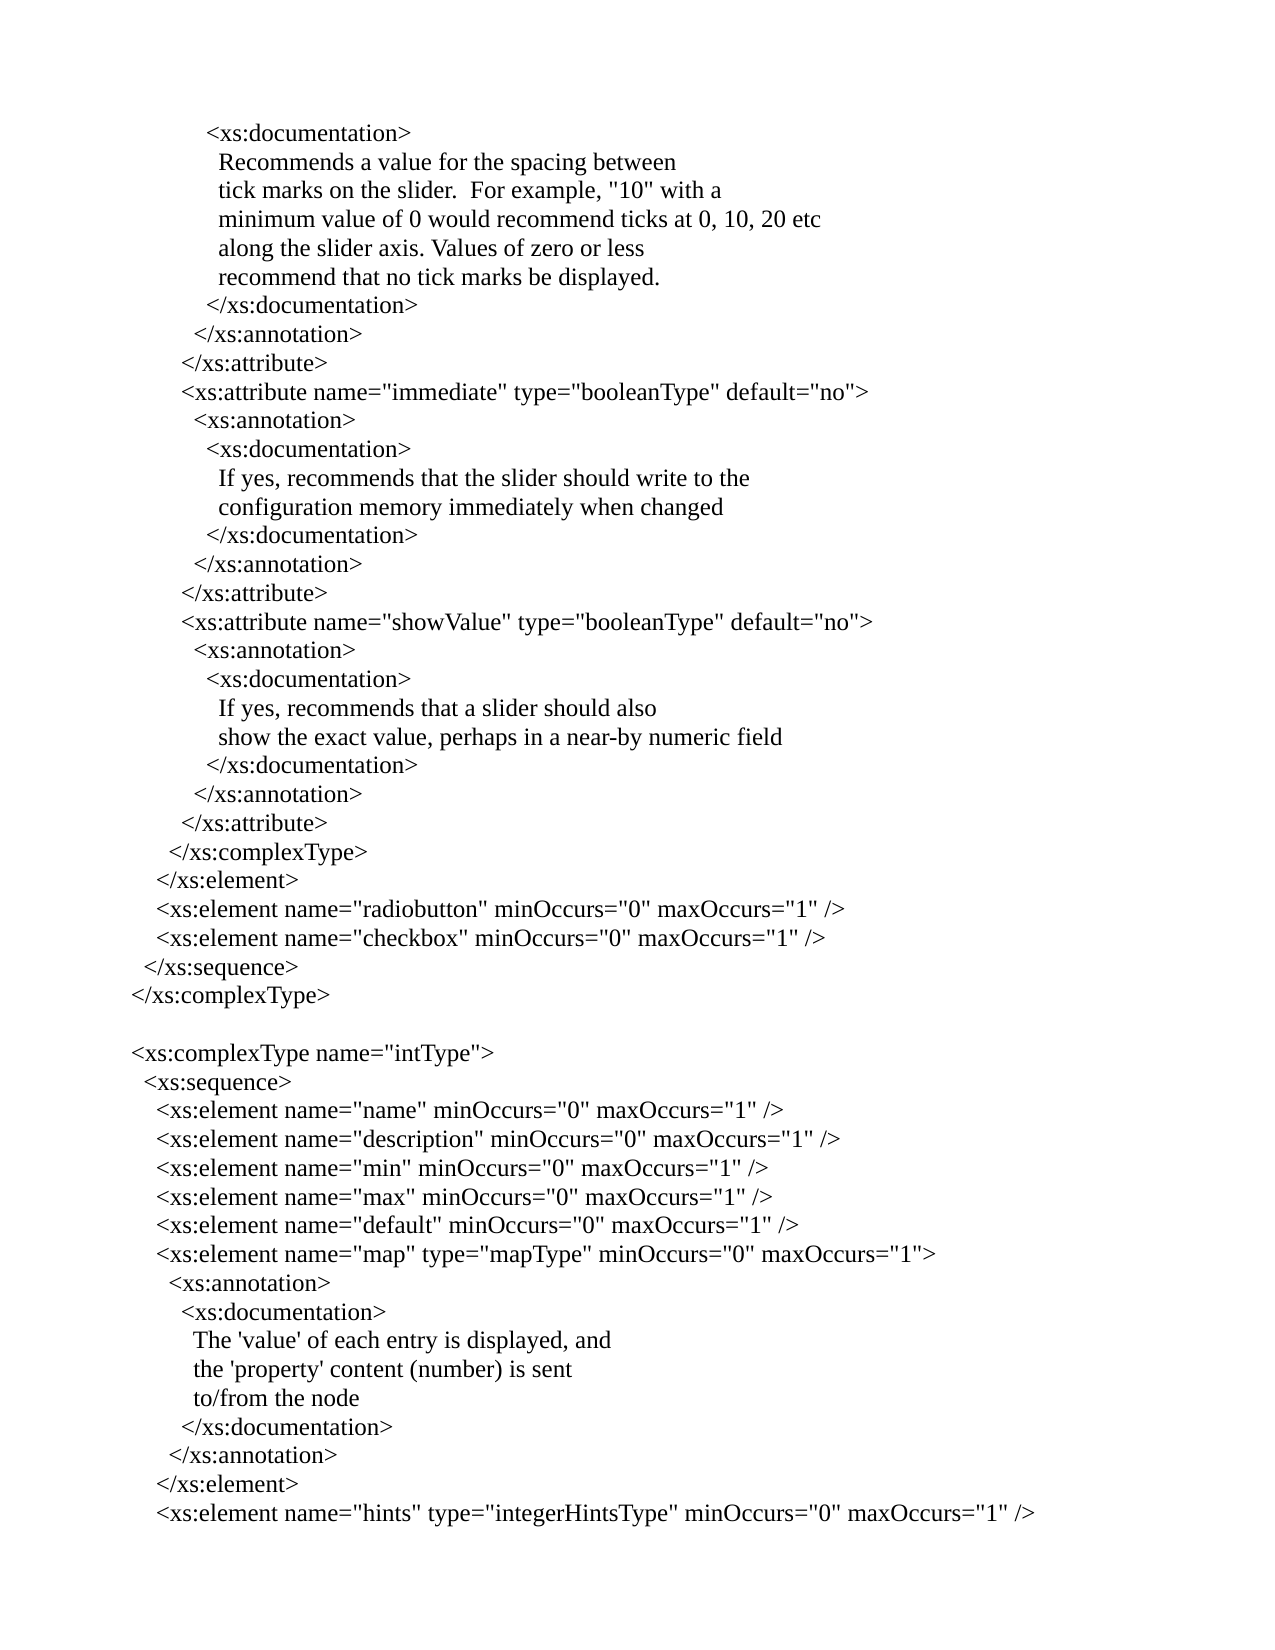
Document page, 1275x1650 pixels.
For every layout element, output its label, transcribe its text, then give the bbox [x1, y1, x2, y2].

text show the exact value, perhaps in a near-by numeric field [118, 722, 1157, 751]
text <xs:element name="max" minOccurs="0" maxOccurs="1" /> [118, 1182, 1157, 1211]
text </xs:element> [118, 866, 1157, 894]
text minimum value of 0 would recommend ticks at 0, 10, 20 etc [118, 204, 1157, 233]
text <xs:complexType name="intType"> [118, 1038, 1157, 1067]
text </xs:annotation> [118, 1441, 1157, 1469]
text the 'property' content (number) is sent [118, 1354, 1157, 1383]
text <xs:documentation> [118, 434, 1157, 463]
text </xs:sequence> [118, 952, 1157, 981]
text <xs:element name="default" minOccurs="0" maxOccurs="1" /> [118, 1211, 1157, 1239]
text </xs:element> [118, 1469, 1157, 1498]
text <xs:element name="min" minOccurs="0" maxOccurs="1" /> [118, 1153, 1157, 1182]
text recommend that no tick marks be displayed. [118, 262, 1157, 291]
text <xs:element name="radiobutton" minOccurs="0" maxOccurs="1" /> [118, 894, 1157, 923]
text <xs:annotation> [118, 636, 1157, 664]
text </xs:attribute> [118, 578, 1157, 607]
text <xs:element name="name" minOccurs="0" maxOccurs="1" /> [118, 1096, 1157, 1124]
text Recommends a value for the spacing between [118, 147, 1157, 176]
text configuration memory immediately when changed [118, 492, 1157, 521]
text </xs:documentation> [118, 521, 1157, 549]
text <xs:documentation> [118, 118, 1157, 147]
text </xs:attribute> [118, 348, 1157, 377]
text <xs:element name="description" minOccurs="0" maxOccurs="1" /> [118, 1124, 1157, 1153]
text <xs:element name="checkbox" minOccurs="0" maxOccurs="1" /> [118, 923, 1157, 952]
text tick marks on the slider. For example, "10" with a [118, 176, 1157, 204]
text The 'value' of each entry is displayed, and [118, 1326, 1157, 1354]
text along the slider axis. Values of zero or less [118, 233, 1157, 262]
text </xs:attribute> [118, 808, 1157, 837]
text </xs:complexType> [118, 981, 1157, 1009]
text <xs:annotation> [118, 406, 1157, 434]
text </xs:complexType> [118, 837, 1157, 866]
text <xs:annotation> [118, 1268, 1157, 1297]
text If yes, recommends that the slider should write to the [118, 463, 1157, 492]
text If yes, recommends that a slider should also [118, 693, 1157, 722]
text <xs:documentation> [118, 664, 1157, 693]
text <xs:attribute name="immediate" type="booleanType" default="no"> [118, 377, 1157, 406]
text <xs:sequence> [118, 1067, 1157, 1096]
text </xs:documentation> [118, 291, 1157, 319]
text </xs:annotation> [118, 779, 1157, 808]
text </xs:documentation> [118, 751, 1157, 779]
text to/from the node [118, 1383, 1157, 1412]
text </xs:documentation> [118, 1412, 1157, 1441]
text <xs:documentation> [118, 1297, 1157, 1326]
text </xs:annotation> [118, 319, 1157, 348]
text </xs:annotation> [118, 549, 1157, 578]
text <xs:element name="map" type="mapType" minOccurs="0" maxOccurs="1"> [118, 1239, 1157, 1268]
text <xs:attribute name="showValue" type="booleanType" default="no"> [118, 607, 1157, 636]
text <xs:element name="hints" type="integerHintsType" minOccurs="0" maxOccurs="1" /> [118, 1498, 1157, 1527]
